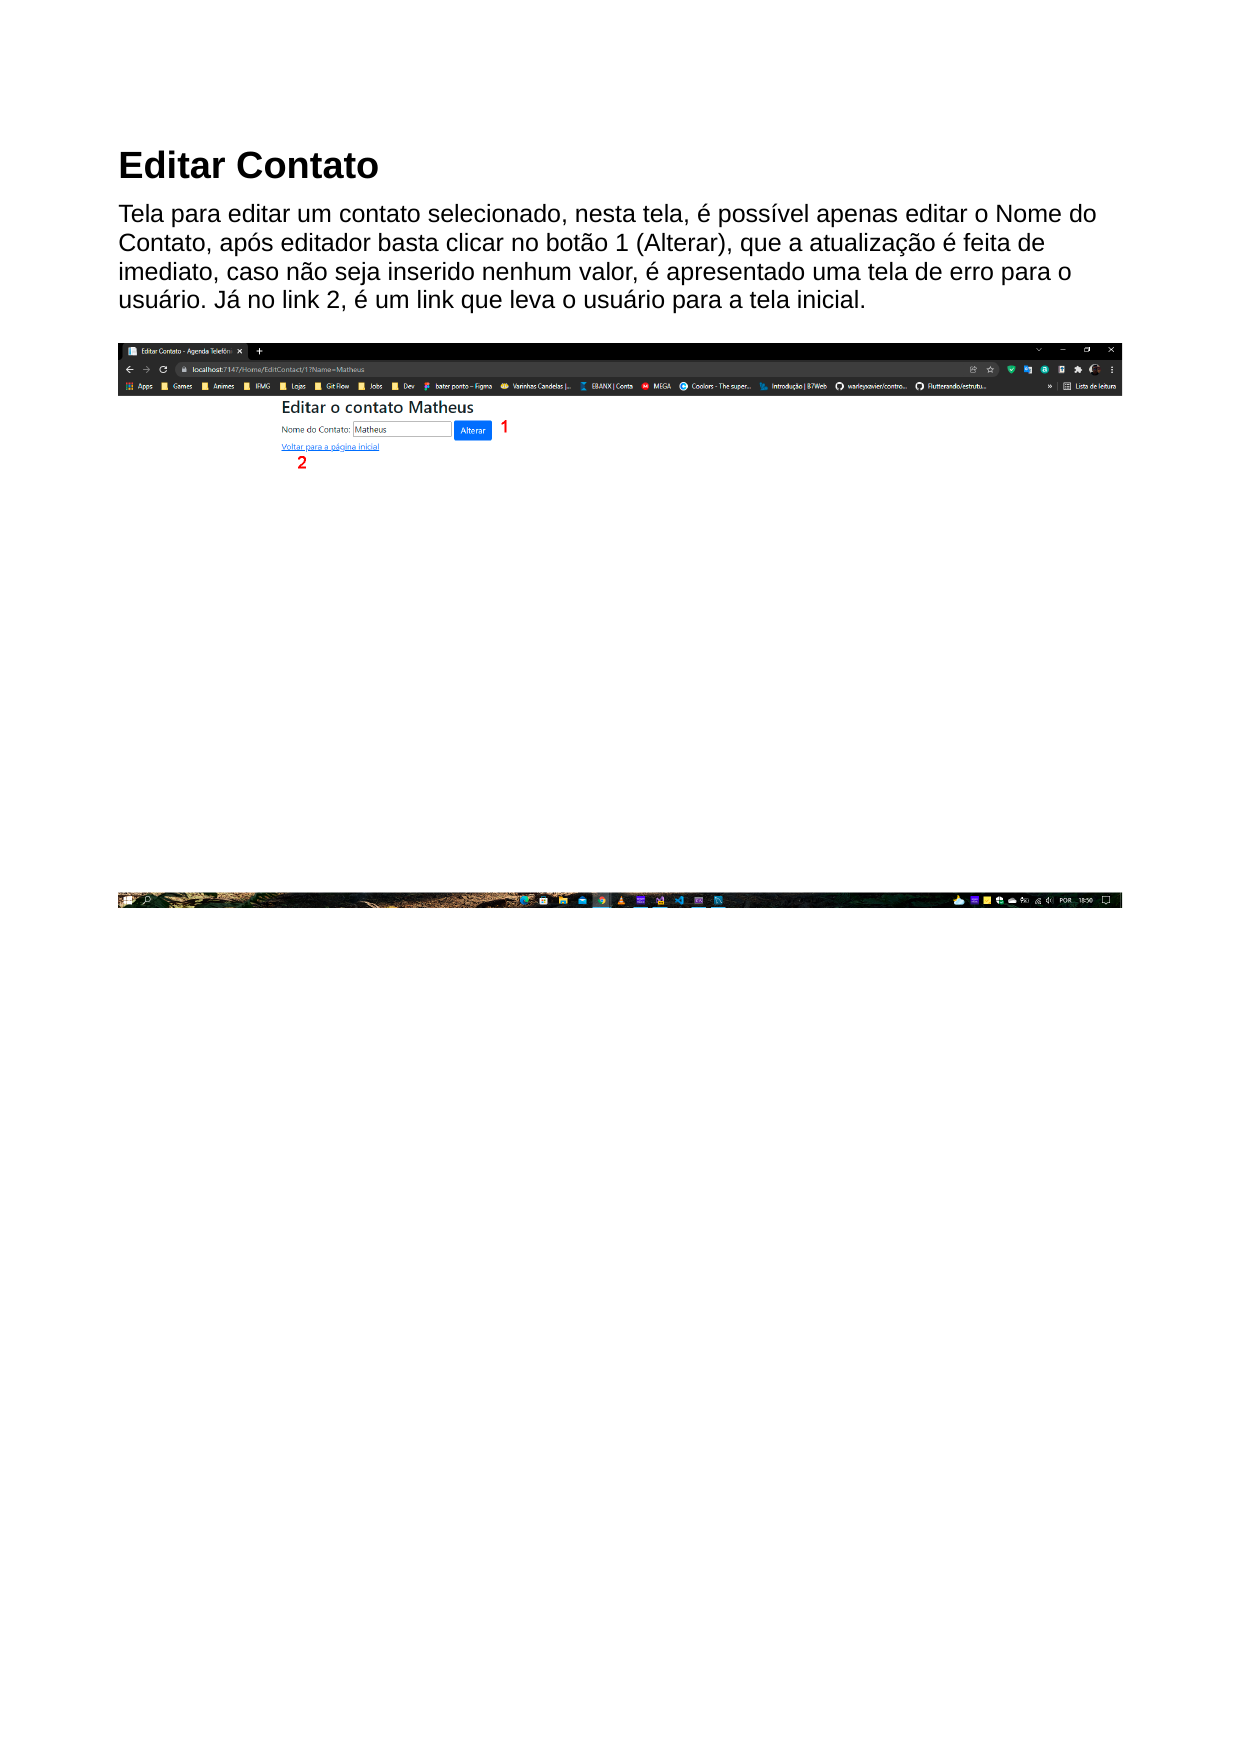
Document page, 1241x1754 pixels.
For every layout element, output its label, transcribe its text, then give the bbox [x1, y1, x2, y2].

subtitle Editar Contato [118, 143, 1122, 187]
text Tela para editar um contato selecionado, nesta tela, é possível apenas editar o Nome do Contato, após editador basta clicar no botão 1 (Alterar), que a atualização é feita de imediato, caso não seja inserido nenhum valor, é apresentado uma tela de erro para o usuário. Já no link 2, é um link que leva o usuário para a tela inicial. [118, 199, 1122, 314]
picture [118, 343, 1123, 908]
